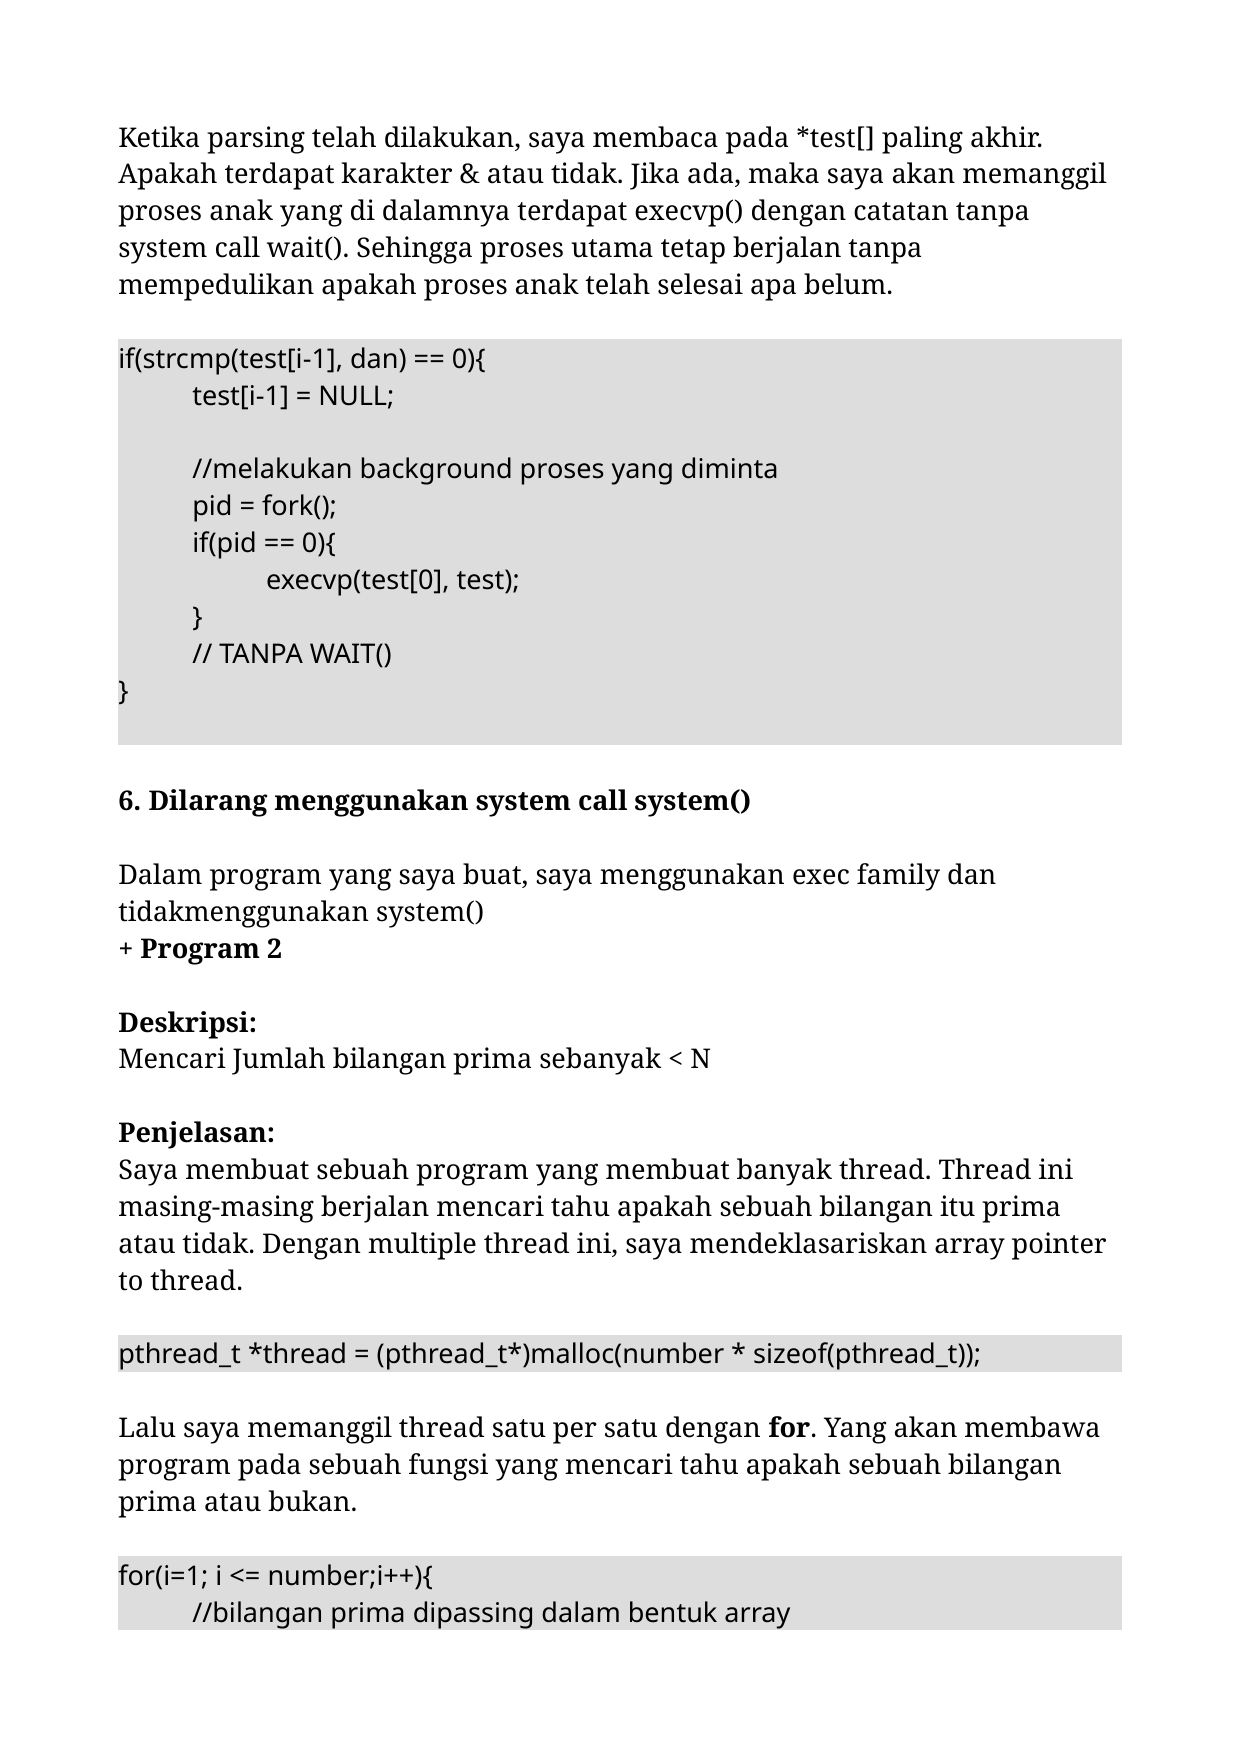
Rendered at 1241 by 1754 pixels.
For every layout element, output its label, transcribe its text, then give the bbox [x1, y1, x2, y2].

text if(pid == 0){ [118, 524, 1122, 561]
text Lalu saya memanggil thread satu per satu dengan for. Yang akan membawa program pada sebuah fungsi yang mencari tahu apakah sebuah bilangan prima atau bukan. [118, 1409, 1122, 1519]
text 6. Dilarang menggunakan system call system() [118, 782, 1122, 819]
text if(strcmp(test[i-1], dan) == 0){ [118, 339, 1122, 376]
text pid = fork(); [118, 487, 1122, 524]
text + Program 2 [118, 929, 1122, 966]
text //bilangan prima dipassing dalam bentuk array [118, 1593, 1122, 1630]
text Mencari Jumlah bilangan prima sebanyak < N [118, 1040, 1122, 1077]
text test[i-1] = NULL; [118, 376, 1122, 413]
text } [118, 597, 1122, 634]
text // TANPA WAIT() [118, 634, 1122, 671]
text Deskripsi: [118, 1003, 1122, 1040]
text pthread_t *thread = (pthread_t*)malloc(number * sizeof(pthread_t)); [118, 1335, 1122, 1372]
text Ketika parsing telah dilakukan, saya membaca pada *test[] paling akhir. Apakah terdapat karakter & atau tidak. Jika ada, maka saya akan memanggil proses anak yang di dalamnya terdapat execvp() dengan catatan tanpa system call wait(). Sehingga proses utama tetap berjalan tanpa mempedulikan apakah proses anak telah selesai apa belum. [118, 118, 1122, 302]
text for(i=1; i <= number;i++){ [118, 1556, 1122, 1593]
text execvp(test[0], test); [118, 561, 1122, 597]
text //melakukan background proses yang diminta [118, 450, 1122, 487]
text } [118, 671, 1122, 708]
text Penjelasan: [118, 1114, 1122, 1151]
text Saya membuat sebuah program yang membuat banyak thread. Thread ini masing-masing berjalan mencari tahu apakah sebuah bilangan itu prima atau tidak. Dengan multiple thread ini, saya mendeklasariskan array pointer to thread. [118, 1151, 1122, 1298]
text Dalam program yang saya buat, saya menggunakan exec family dan tidakmenggunakan system() [118, 856, 1122, 929]
